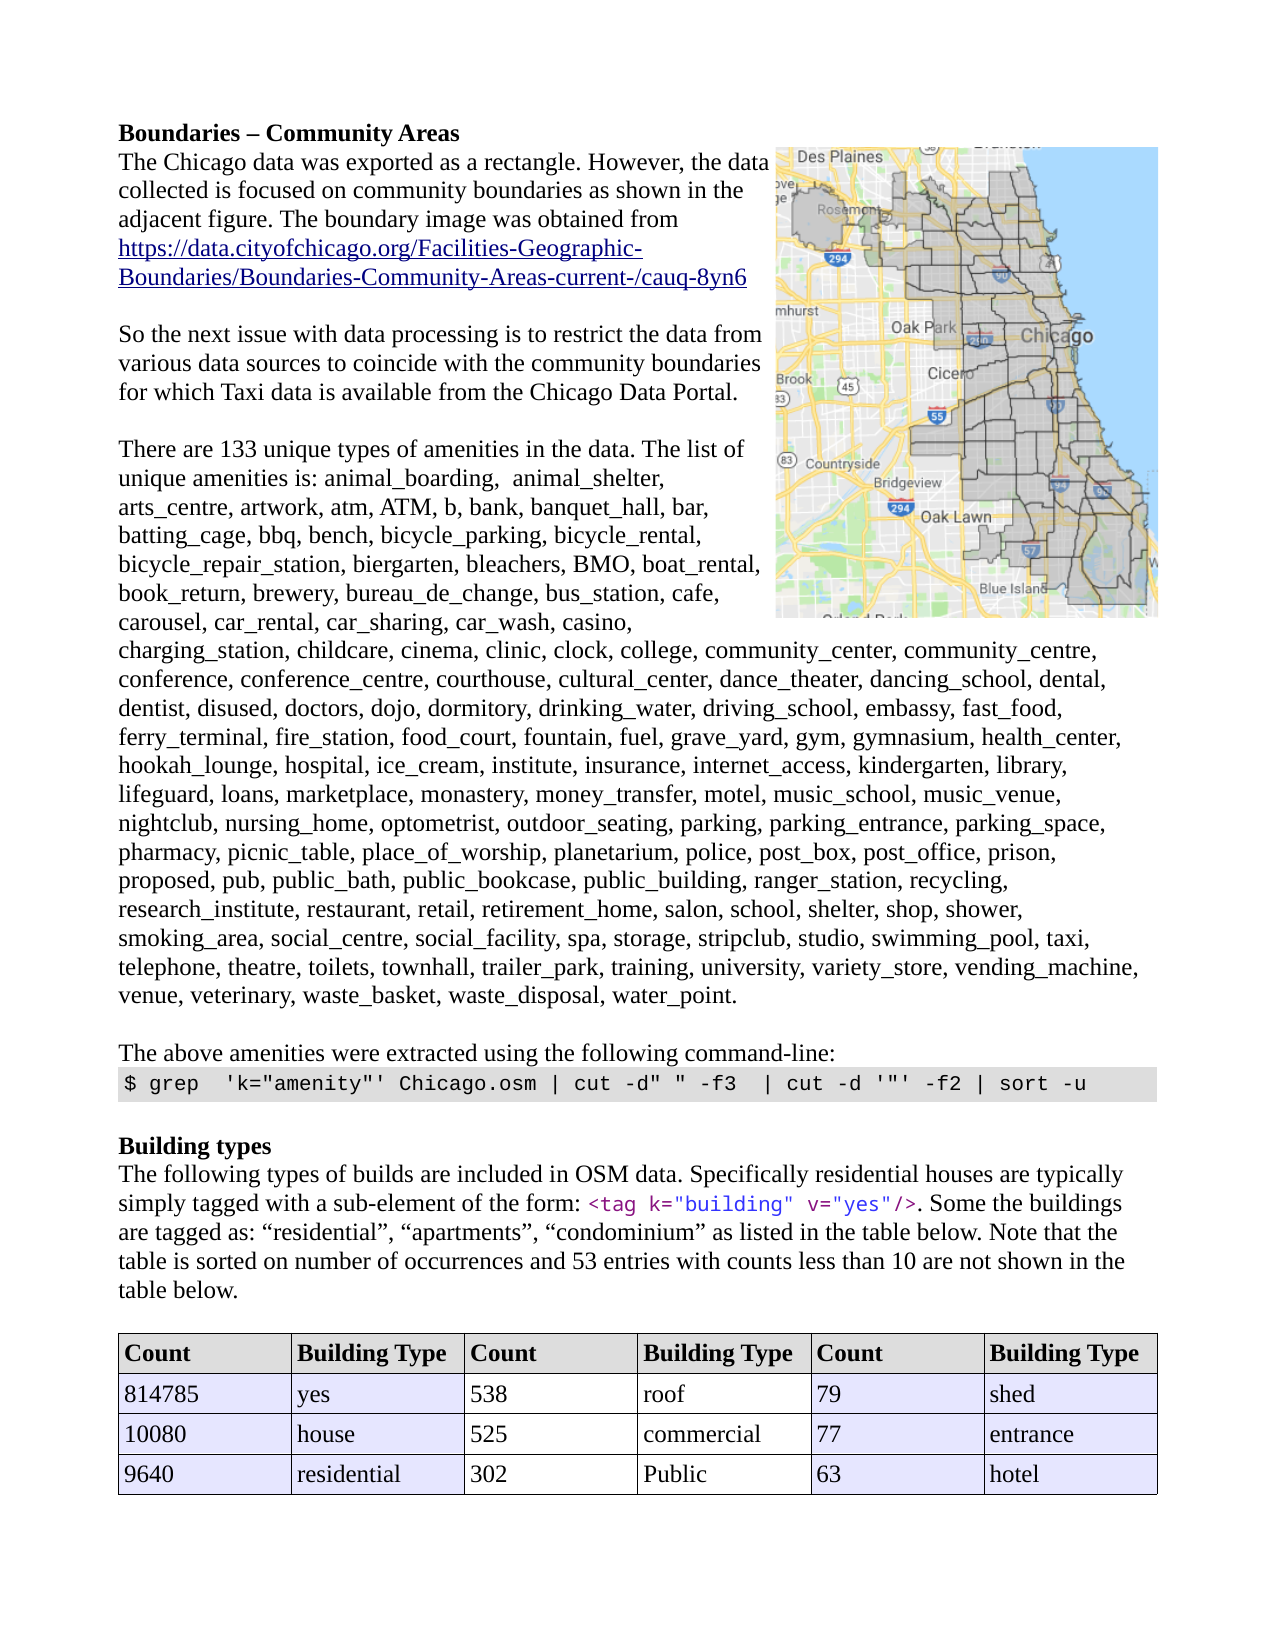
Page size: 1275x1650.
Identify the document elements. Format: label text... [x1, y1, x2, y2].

table_header Count [119, 1334, 291, 1373]
text The above amenities were extracted using the following command-line: [118, 1038, 1157, 1067]
text There are 133 unique types of amenities in the data. The list of unique amenities is: animal_boarding, animal_shelter, arts_centre, artwork, atm, ATM, b, bank, banquet_hall, bar, batting_cage, bbq, bench, bicycle_parking, bicycle_rental, bicycle_repair_station, biergarten, bleachers, BMO, boat_rental, book_return, brewery, bureau_de_change, bus_station, cafe, carousel, car_rental, car_sharing, car_wash, casino, charging_station, childcare, cinema, clinic, clock, college, community_center, community_centre, conference, conference_centre, courthouse, cultural_center, dance_theater, dancing_school, dental, dentist, disused, doctors, dojo, dormitory, drinking_water, driving_school, embassy, fast_food, ferry_terminal, fire_station, food_court, fountain, fuel, grave_yard, gym, gymnasium, health_center, hookah_lounge, hospital, ice_cream, institute, insurance, internet_access, kindergarten, library, lifeguard, loans, marketplace, monastery, money_transfer, motel, music_school, music_venue, nightclub, nursing_home, optometrist, outdoor_seating, parking, parking_entrance, parking_space, pharmacy, picnic_table, place_of_worship, planetarium, police, post_box, post_office, prison, proposed, pub, public_bath, public_bookcase, public_building, ranger_station, recycling, research_institute, restaurant, retail, retirement_home, salon, school, shelter, shop, shower, smoking_area, social_centre, social_facility, spa, storage, stripclub, studio, swimming_pool, taxi, telephone, theatre, toilets, townhall, trailer_park, training, university, variety_store, vending_machine, venue, veterinary, waste_basket, waste_disposal, water_point. [118, 434, 1157, 1009]
text The following types of builds are included in OSM data. Specifically residential houses are typically simply tagged with a sub-element of the form: <tag k="building" v="yes"/>. Some the buildings are tagged as: “residential”, “apartments”, “condominium” as listed in the table below. Note that the table is sorted on number of occurrences and 53 entries with counts less than 10 are not shown in the table below. [118, 1159, 1157, 1304]
table_cell entrance [985, 1414, 1157, 1453]
table_header Building Type [985, 1334, 1157, 1373]
table_cell 77 [812, 1414, 984, 1453]
table_cell shed [985, 1374, 1157, 1413]
table_cell hotel [985, 1455, 1157, 1494]
table_header $ grep 'k="amenity"' Chicago.osm | cut -d" " -f3 | cut -d '"' -f2 | sort -u [118, 1067, 1157, 1102]
picture [775, 147, 1159, 618]
table_cell 525 [465, 1414, 637, 1453]
table_header Building Type [638, 1334, 811, 1373]
table_cell 302 [465, 1455, 637, 1494]
text Building types [118, 1131, 1157, 1159]
table_cell 79 [812, 1374, 984, 1413]
text The Chicago data was exported as a rectangle. However, the data collected is focused on community boundaries as shown in the adjacent figure. The boundary image was obtained from https://data.cityofchicago.org/Facilities-Geographic-Boundaries/Boundaries-Community-Areas-current-/cauq-8yn6 [118, 147, 775, 291]
table_header Count [465, 1334, 637, 1373]
table_cell house [292, 1414, 464, 1453]
table_cell yes [292, 1374, 464, 1413]
table_cell 814785 [119, 1374, 291, 1413]
table_cell roof [638, 1374, 811, 1413]
table_cell 10080 [119, 1414, 291, 1453]
table_cell commercial [638, 1414, 811, 1453]
text Boundaries – Community Areas [118, 118, 1157, 147]
table_header Building Type [292, 1334, 464, 1373]
table_header Count [812, 1334, 984, 1373]
text So the next issue with data processing is to restrict the data from various data sources to coincide with the community boundaries for which Taxi data is available from the Chicago Data Portal. [118, 319, 775, 406]
table_cell residential [292, 1455, 464, 1494]
table_cell Public [638, 1455, 811, 1494]
table_cell 9640 [119, 1455, 291, 1494]
table_cell 538 [465, 1374, 637, 1413]
table_cell 63 [812, 1455, 984, 1494]
